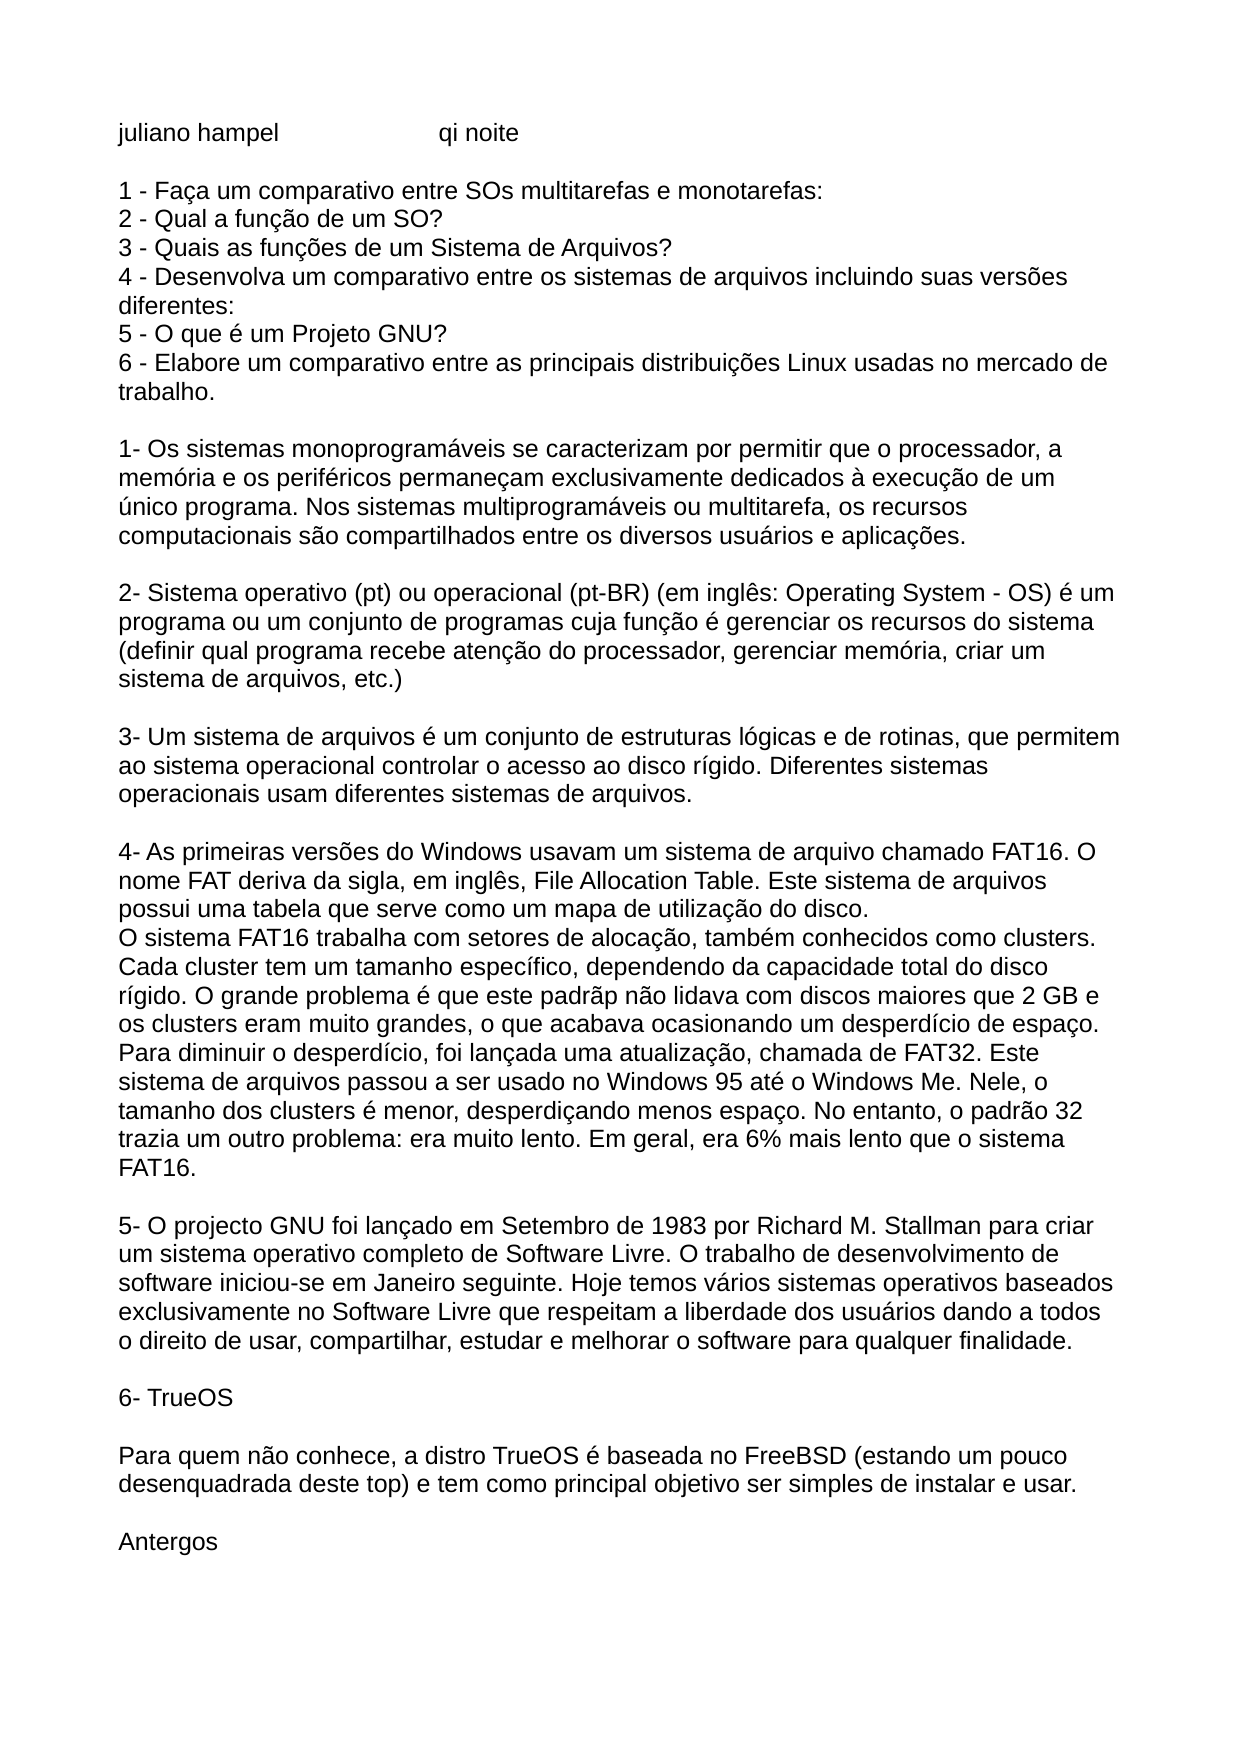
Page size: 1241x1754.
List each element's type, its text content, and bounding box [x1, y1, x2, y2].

text O sistema FAT16 trabalha com setores de alocação, também conhecidos como clusters. Cada cluster tem um tamanho específico, dependendo da capacidade total do disco rígido. O grande problema é que este padrãp não lidava com discos maiores que 2 GB e os clusters eram muito grandes, o que acabava ocasionando um desperdício de espaço. [118, 923, 1122, 1038]
text Para quem não conhece, a distro TrueOS é baseada no FreeBSD (estando um pouco desenquadrada deste top) e tem como principal objetivo ser simples de instalar e usar. [118, 1441, 1122, 1498]
text Para diminuir o desperdício, foi lançada uma atualização, chamada de FAT32. Este sistema de arquivos passou a ser usado no Windows 95 até o Windows Me. Nele, o tamanho dos clusters é menor, desperdiçando menos espaço. No entanto, o padrão 32 trazia um outro problema: era muito lento. Em geral, era 6% mais lento que o sistema FAT16. [118, 1038, 1122, 1182]
text juliano hampel qi noite [118, 118, 1122, 147]
text 5 - O que é um Projeto GNU? [118, 319, 1122, 348]
text 1- Os sistemas monoprogramáveis se caracterizam por permitir que o processador, a memória e os periféricos permaneçam exclusivamente dedicados à execução de um único programa. Nos sistemas multiprogramáveis ou multitarefa, os recursos computacionais são compartilhados entre os diversos usuários e aplicações. [118, 434, 1122, 549]
text 2- Sistema operativo (pt) ou operacional (pt-BR) (em inglês: Operating System - OS) é um programa ou um conjunto de programas cuja função é gerenciar os recursos do sistema (definir qual programa recebe atenção do processador, gerenciar memória, criar um sistema de arquivos, etc.) [118, 578, 1122, 693]
text Antergos [118, 1527, 1122, 1556]
text 4 - Desenvolva um comparativo entre os sistemas de arquivos incluindo suas versões diferentes: [118, 262, 1122, 319]
text 5- O projecto GNU foi lançado em Setembro de 1983 por Richard M. Stallman para criar um sistema operativo completo de Software Livre. O trabalho de desenvolvimento de software iniciou-se em Janeiro seguinte. Hoje temos vários sistemas operativos baseados exclusivamente no Software Livre que respeitam a liberdade dos usuários dando a todos o direito de usar, compartilhar, estudar e melhorar o software para qualquer finalidade. [118, 1211, 1122, 1354]
text 3- Um sistema de arquivos é um conjunto de estruturas lógicas e de rotinas, que permitem ao sistema operacional controlar o acesso ao disco rígido. Diferentes sistemas operacionais usam diferentes sistemas de arquivos. [118, 722, 1122, 808]
text 6 - Elabore um comparativo entre as principais distribuições Linux usadas no mercado de trabalho. [118, 348, 1122, 406]
text 4- As primeiras versões do Windows usavam um sistema de arquivo chamado FAT16. O nome FAT deriva da sigla, em inglês, File Allocation Table. Este sistema de arquivos possui uma tabela que serve como um mapa de utilização do disco. [118, 837, 1122, 923]
text 1 - Faça um comparativo entre SOs multitarefas e monotarefas: [118, 176, 1122, 204]
text 3 - Quais as funções de um Sistema de Arquivos? [118, 233, 1122, 262]
text 2 - Qual a função de um SO? [118, 204, 1122, 233]
text 6- TrueOS [118, 1383, 1122, 1412]
